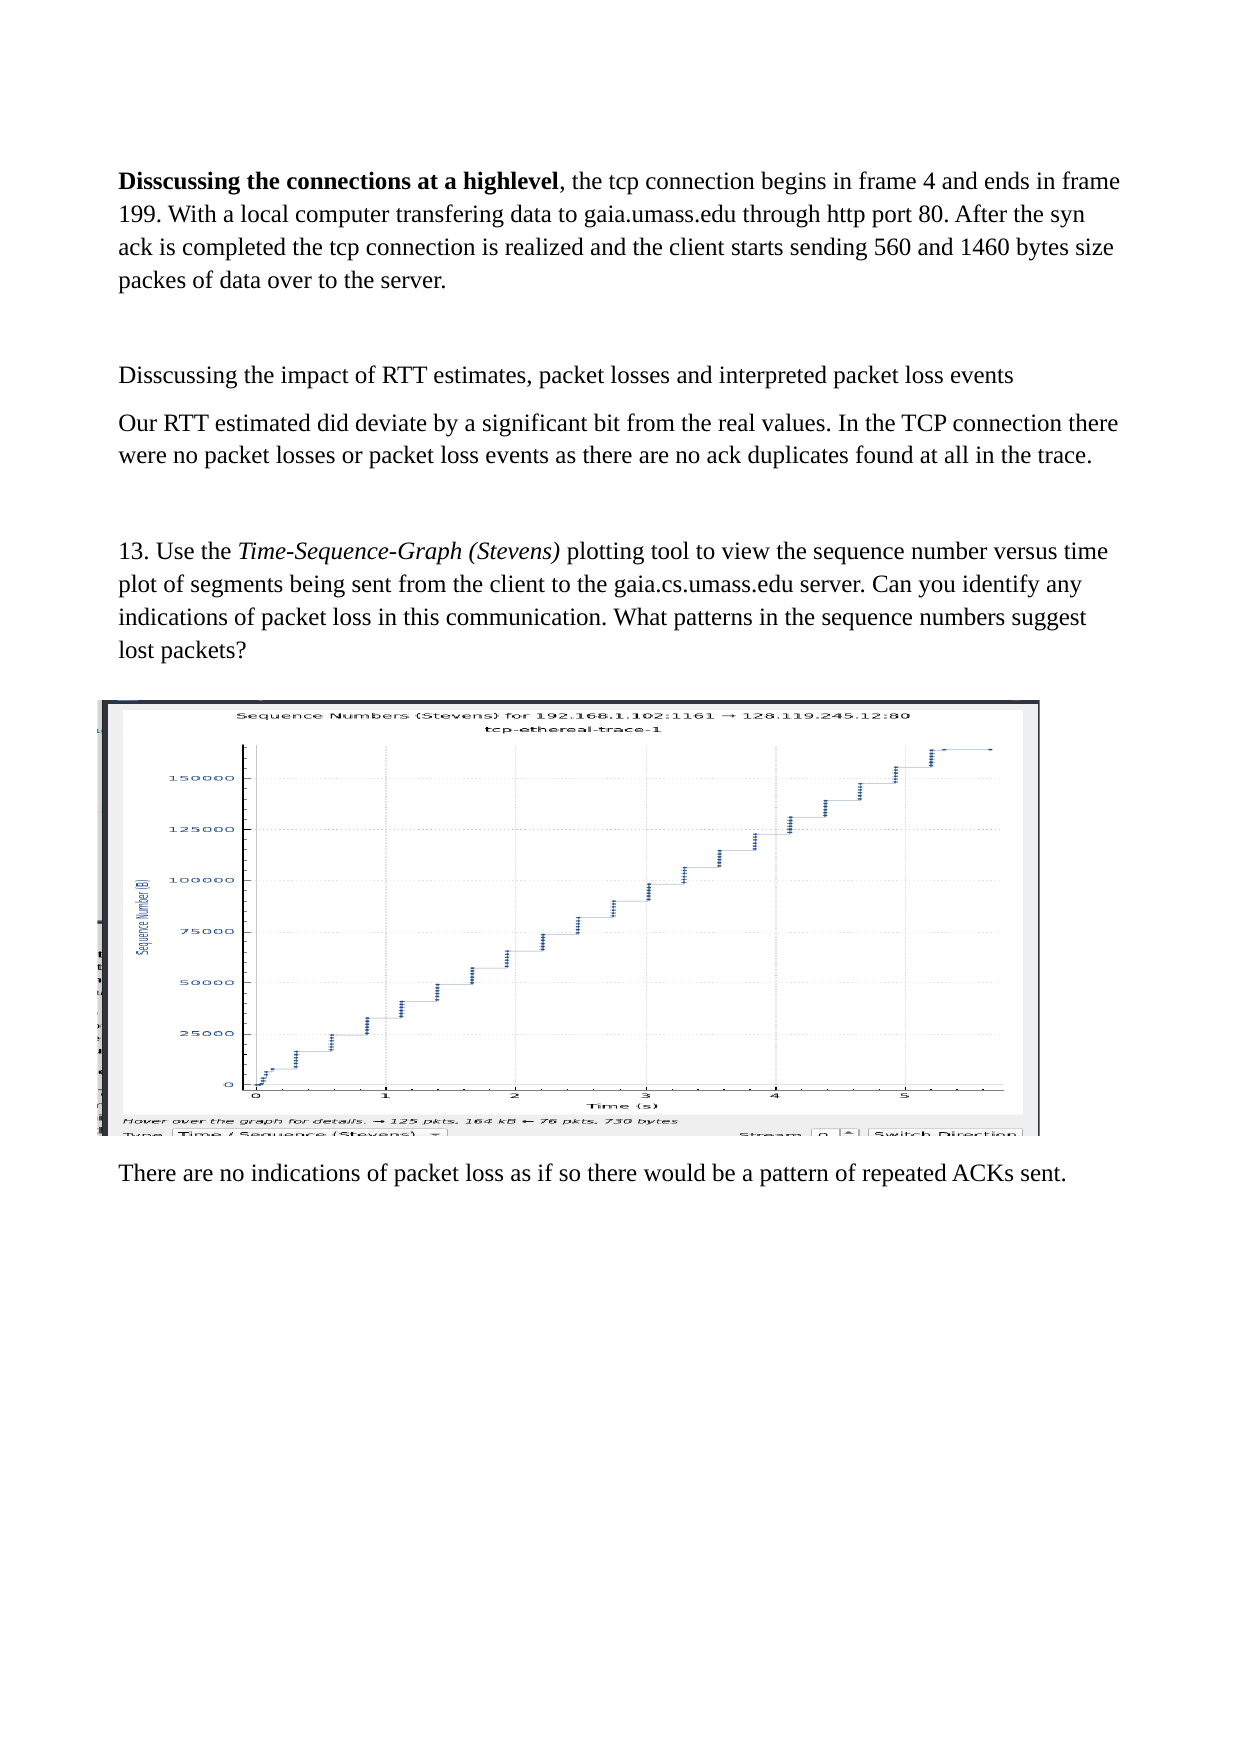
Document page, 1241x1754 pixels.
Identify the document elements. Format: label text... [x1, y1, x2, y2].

text 13. Use the Time-Sequence-Graph (Stevens) plotting tool to view the sequence number versus time plot of segments being sent from the client to the gaia.cs.umass.edu server. Can you identify any indications of packet loss in this communication. What patterns in the sequence numbers suggest lost packets? [118, 536, 1122, 664]
picture [226, 700, 901, 1136]
text Disscussing the connections at a highlevel, the tcp connection begins in frame 4 and ends in frame 199. With a local computer transfering data to gaia.umass.edu through http port 80. After the syn ack is completed the tcp connection is realized and the client starts sending 560 and 1460 bytes size packes of data over to the server. [118, 166, 1122, 293]
text Disscussing the impact of RTT estimates, packet losses and interpreted packet loss events [118, 360, 1122, 389]
text There are no indications of packet loss as if so there would be a pattern of repeated ACKs sent. [118, 1158, 1122, 1187]
text Our RTT estimated did deviate by a significant bit from the real values. In the TCP connection there were no packet losses or packet loss events as there are no ack duplicates found at all in the trace. [118, 408, 1122, 469]
